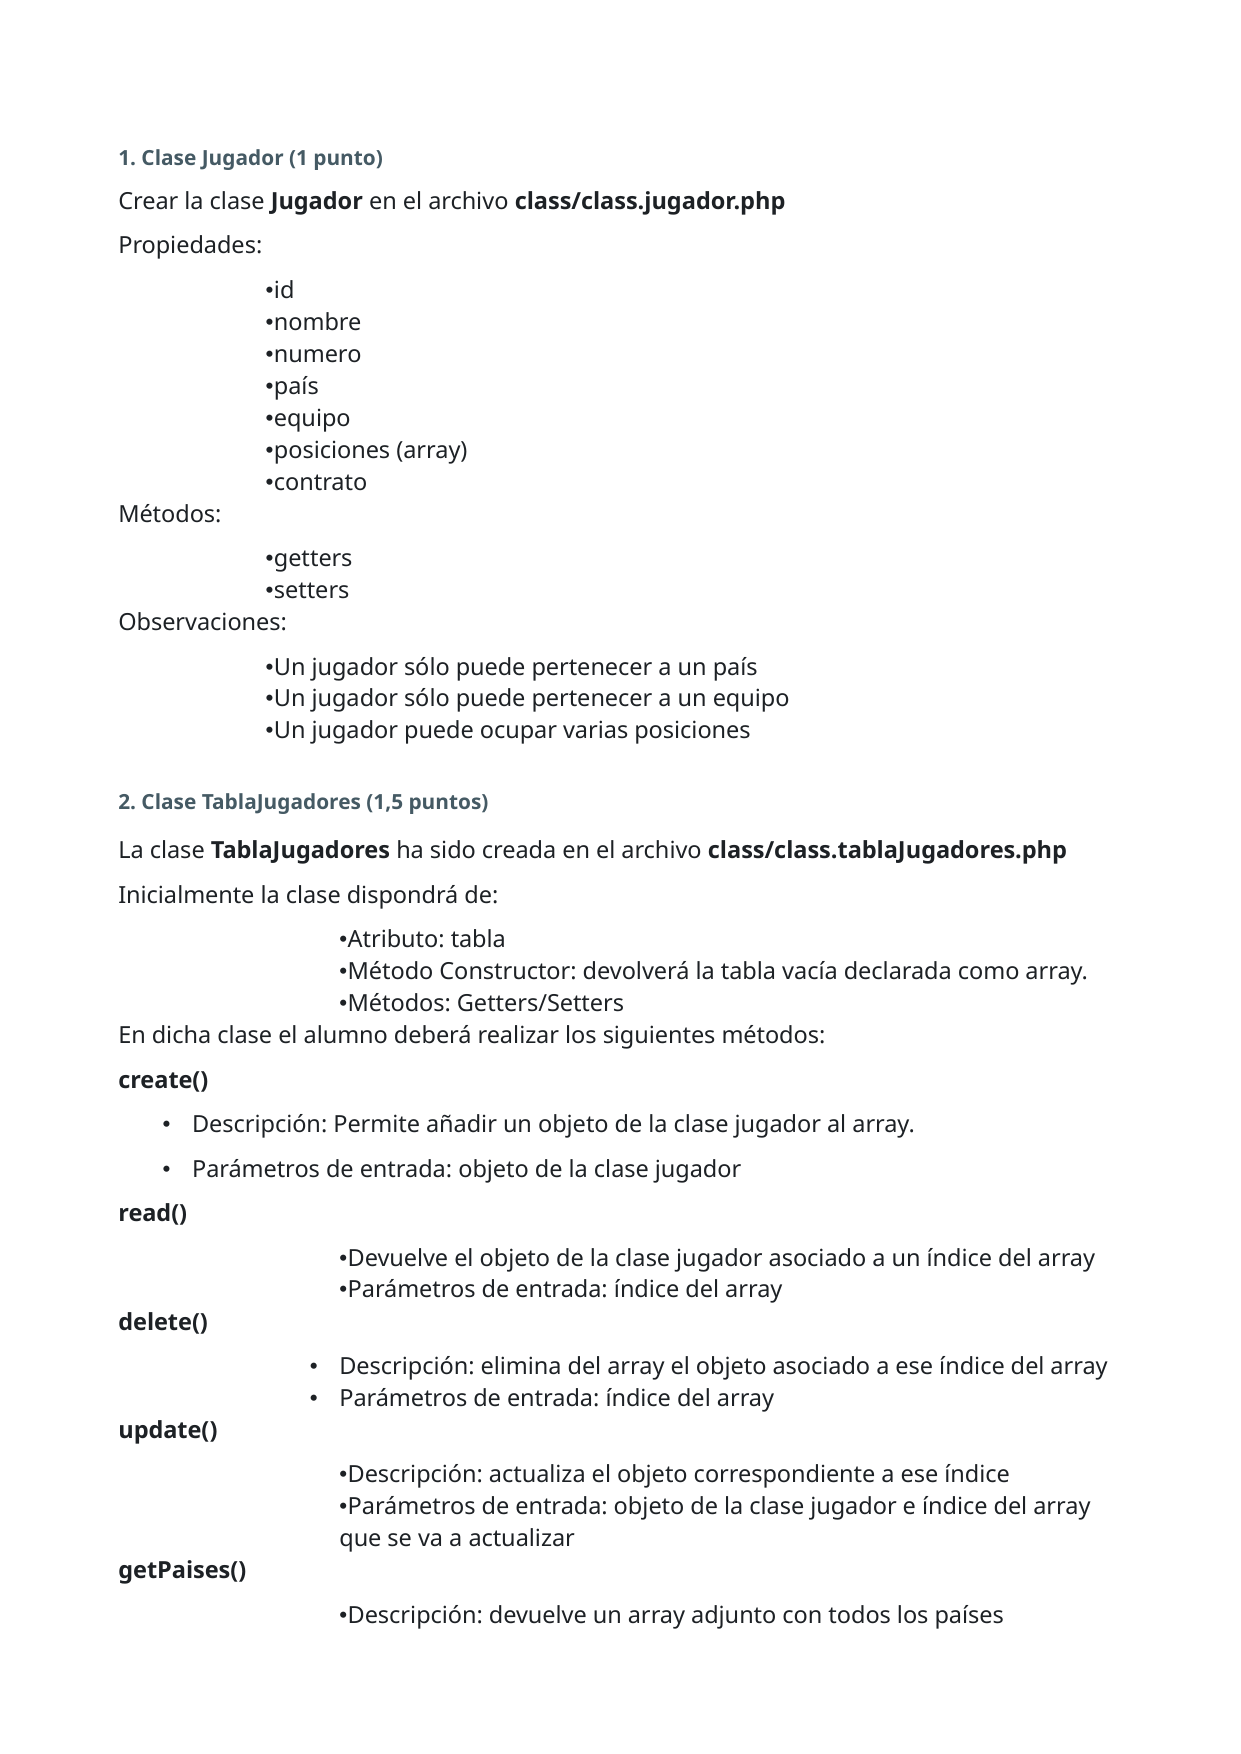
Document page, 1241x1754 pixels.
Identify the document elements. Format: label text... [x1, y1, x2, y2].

text delete() [118, 1305, 1122, 1337]
text getPaises() [118, 1554, 1122, 1586]
text La clase TablaJugadores ha sido creada en el archivo class/class.tablaJugadores.php [118, 833, 1122, 866]
list Un jugador puede ocupar varias posiciones [118, 714, 1122, 746]
list contrato [118, 465, 1122, 497]
list id [118, 273, 1122, 305]
list nombre [118, 305, 1122, 337]
list Un jugador sólo puede pertenecer a un equipo [118, 682, 1122, 714]
text Propiedades: [118, 228, 1122, 261]
list Parámetros de entrada: índice del array [309, 1381, 1122, 1413]
text Inicialmente la clase dispondrá de: [118, 878, 1122, 910]
list Parámetros de entrada: objeto de la clase jugador e índice del array que se va a actualizar [118, 1490, 1122, 1554]
subtitle 1. Clase Jugador (1 punto) [118, 143, 1122, 172]
list Devuelve el objeto de la clase jugador asociado a un índice del array [118, 1241, 1122, 1273]
list Descripción: devuelve un array adjunto con todos los países [118, 1598, 1122, 1630]
list posiciones (array) [118, 433, 1122, 465]
subtitle 2. Clase TablaJugadores (1,5 puntos) [118, 787, 1122, 815]
text Métodos: [118, 497, 1122, 529]
list setters [118, 573, 1122, 605]
list Parámetros de entrada: objeto de la clase jugador [162, 1152, 1122, 1184]
list equipo [118, 401, 1122, 433]
list Descripción: Permite añadir un objeto de la clase jugador al array. [162, 1107, 1122, 1139]
list Descripción: elimina del array el objeto asociado a ese índice del array [309, 1349, 1122, 1381]
list Parámetros de entrada: índice del array [118, 1273, 1122, 1305]
text Crear la clase Jugador en el archivo class/class.jugador.php [118, 184, 1122, 216]
list numero [118, 337, 1122, 369]
list Atributo: tabla [118, 922, 1122, 954]
text En dicha clase el alumno deberá realizar los siguientes métodos: [118, 1018, 1122, 1050]
text Observaciones: [118, 605, 1122, 637]
text read() [118, 1196, 1122, 1228]
list Método Constructor: devolverá la tabla vacía declarada como array. [118, 954, 1122, 986]
list getters [118, 541, 1122, 573]
list país [118, 369, 1122, 401]
list Métodos: Getters/Setters [118, 986, 1122, 1018]
list Descripción: actualiza el objeto correspondiente a ese índice [118, 1458, 1122, 1490]
list Un jugador sólo puede pertenecer a un país [118, 650, 1122, 682]
text create() [118, 1063, 1122, 1095]
text update() [118, 1413, 1122, 1445]
